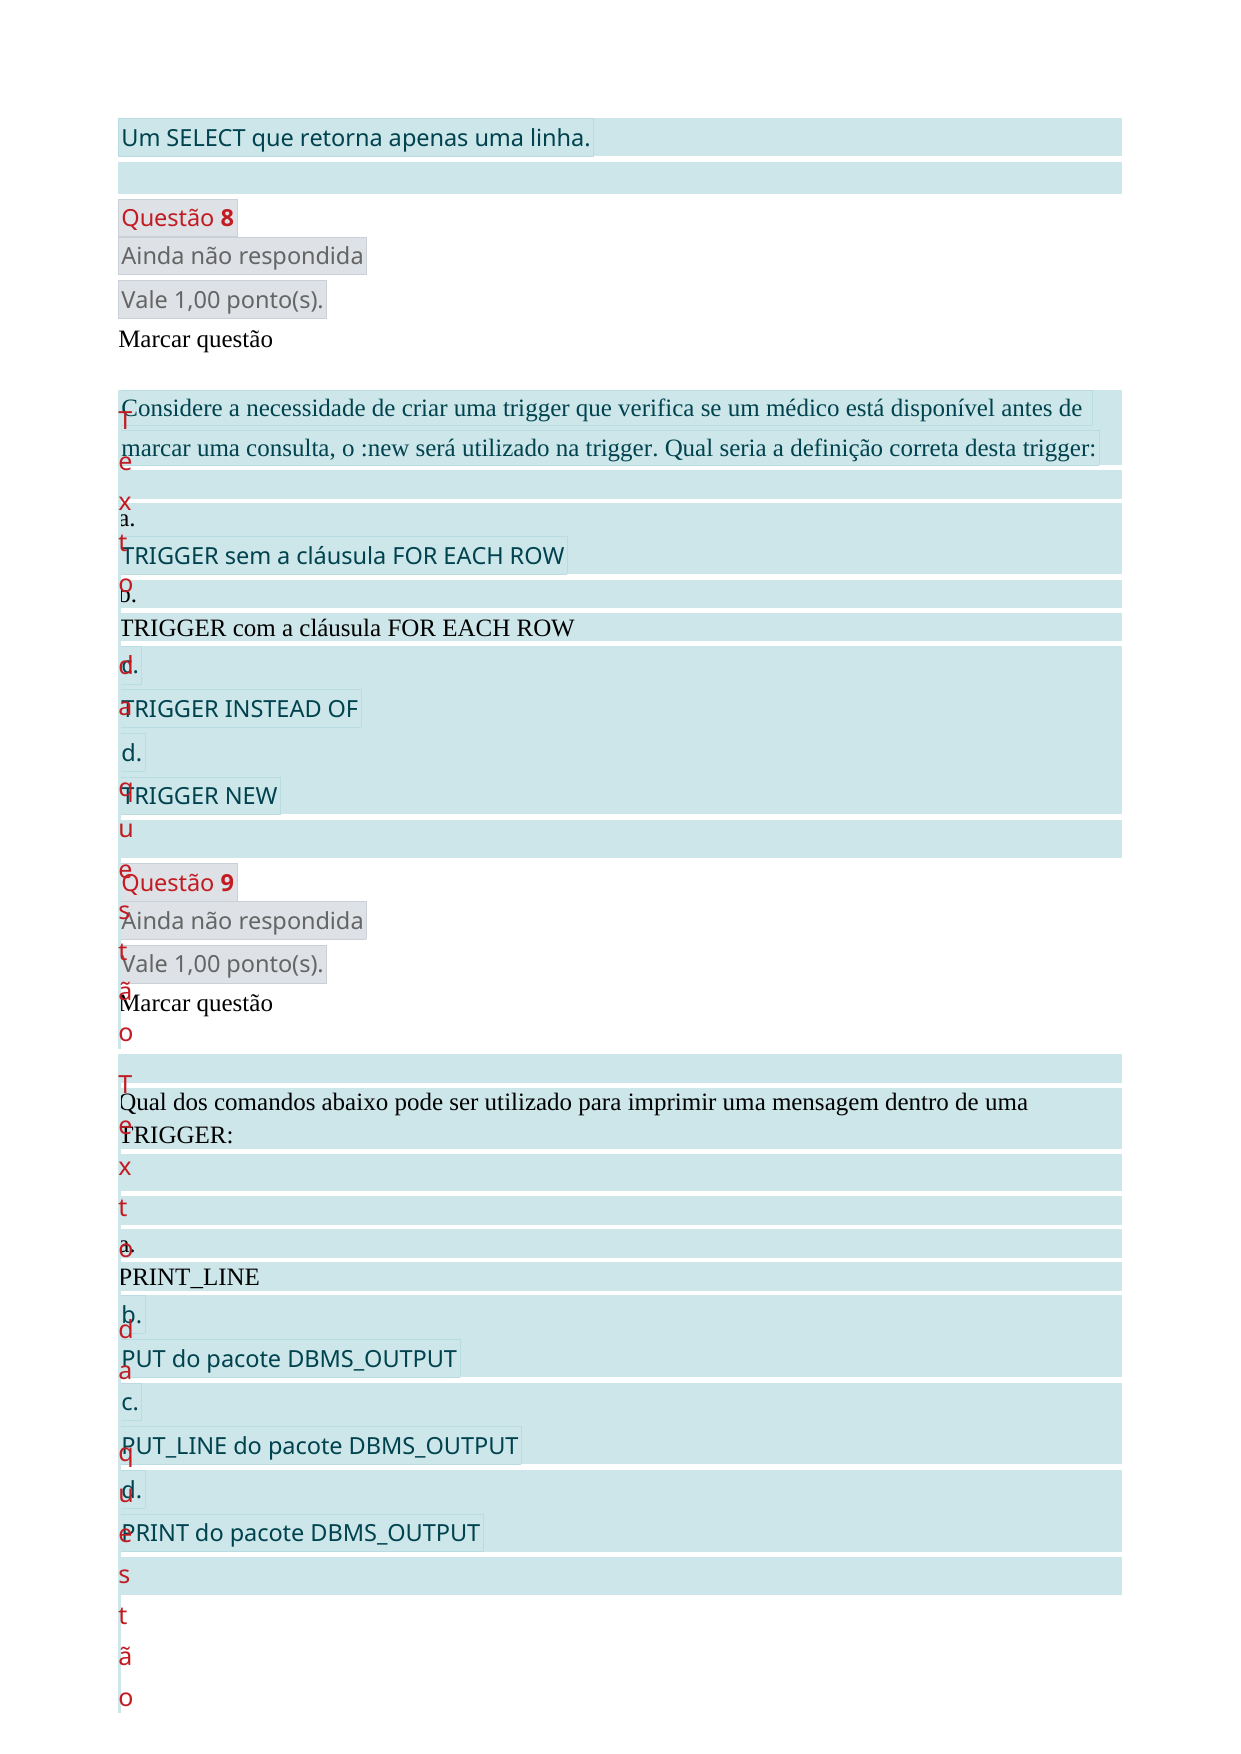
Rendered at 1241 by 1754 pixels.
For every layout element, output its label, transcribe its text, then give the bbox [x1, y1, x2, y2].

text d. [121, 1471, 145, 1508]
text PRINT do pacote DBMS_OUTPUT [121, 1515, 483, 1551]
text b. [121, 579, 1122, 608]
text PUT do pacote DBMS_OUTPUT [121, 1340, 460, 1377]
text PRINT_LINE [121, 1262, 1122, 1291]
text Qual dos comandos abaixo pode ser utilizado para imprimir uma mensagem dentro de uma TRIGGER: [121, 1087, 1122, 1149]
text b. [121, 1296, 145, 1333]
text c. [121, 1384, 141, 1420]
text [146, 733, 1122, 771]
text [594, 118, 1122, 156]
text [142, 646, 1122, 684]
text [327, 945, 1122, 983]
text a. [121, 503, 1122, 532]
text Considere a necessidade de criar uma trigger que verifica se um médico está disponível antes de marcar uma consulta, o :new será utilizado na trigger. Qual seria a definição correta desta trigger: [118, 390, 1122, 465]
text [568, 536, 1122, 574]
text a. [121, 1229, 1122, 1258]
text Um SELECT que retorna apenas uma linha. [119, 119, 593, 156]
text Vale 1,00 ponto(s). [121, 946, 326, 983]
subtitle [238, 863, 1122, 901]
text Ainda não respondida [119, 238, 366, 274]
text Marcar questão [118, 324, 1122, 353]
text [367, 237, 1122, 274]
subtitle [238, 198, 1122, 237]
text TRIGGER sem a cláusula FOR EACH ROW [121, 537, 567, 574]
text [461, 1339, 1122, 1377]
text [484, 1513, 1122, 1552]
text [327, 280, 1122, 318]
text Vale 1,00 ponto(s). [119, 281, 326, 318]
text [146, 1470, 1122, 1508]
text TRIGGER com a cláusula FOR EACH ROW [121, 613, 1122, 641]
text [142, 1383, 1122, 1421]
text [367, 901, 1122, 939]
text Marcar questão [121, 988, 1122, 1017]
subtitle Questão 9 [121, 864, 237, 901]
text TRIGGER INSTEAD OF [121, 690, 361, 727]
text TRIGGER NEW [121, 778, 280, 814]
text [522, 1426, 1122, 1464]
text Ainda não respondida [121, 902, 366, 939]
text [146, 1295, 1122, 1333]
text [362, 689, 1122, 727]
text d. [121, 734, 145, 771]
text PUT_LINE do pacote DBMS_OUTPUT [121, 1427, 521, 1464]
text c. [121, 647, 141, 684]
subtitle Questão 8 [119, 200, 237, 236]
text [281, 777, 1122, 814]
